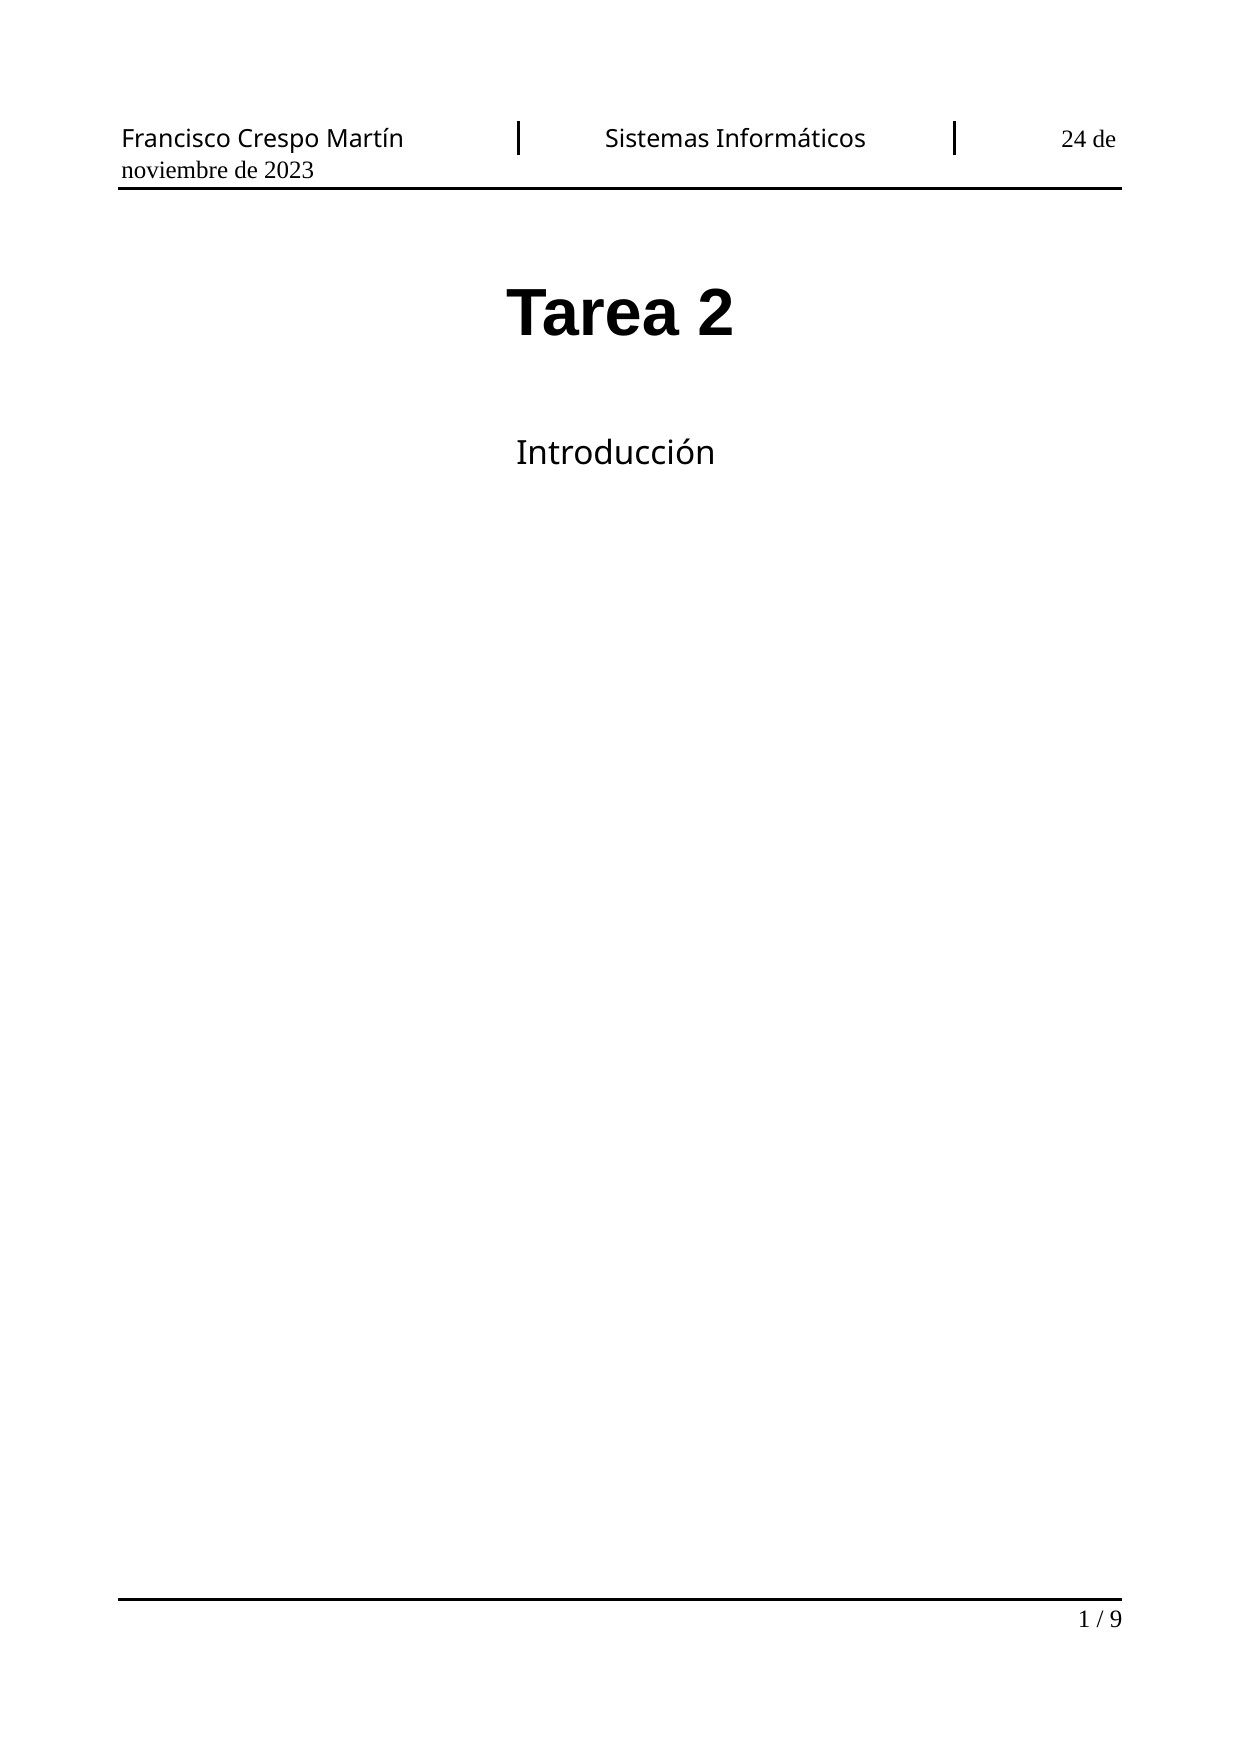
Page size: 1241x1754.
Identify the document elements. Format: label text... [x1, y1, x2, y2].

title Tarea 2 [118, 273, 1122, 350]
text Introducción [118, 429, 1122, 474]
